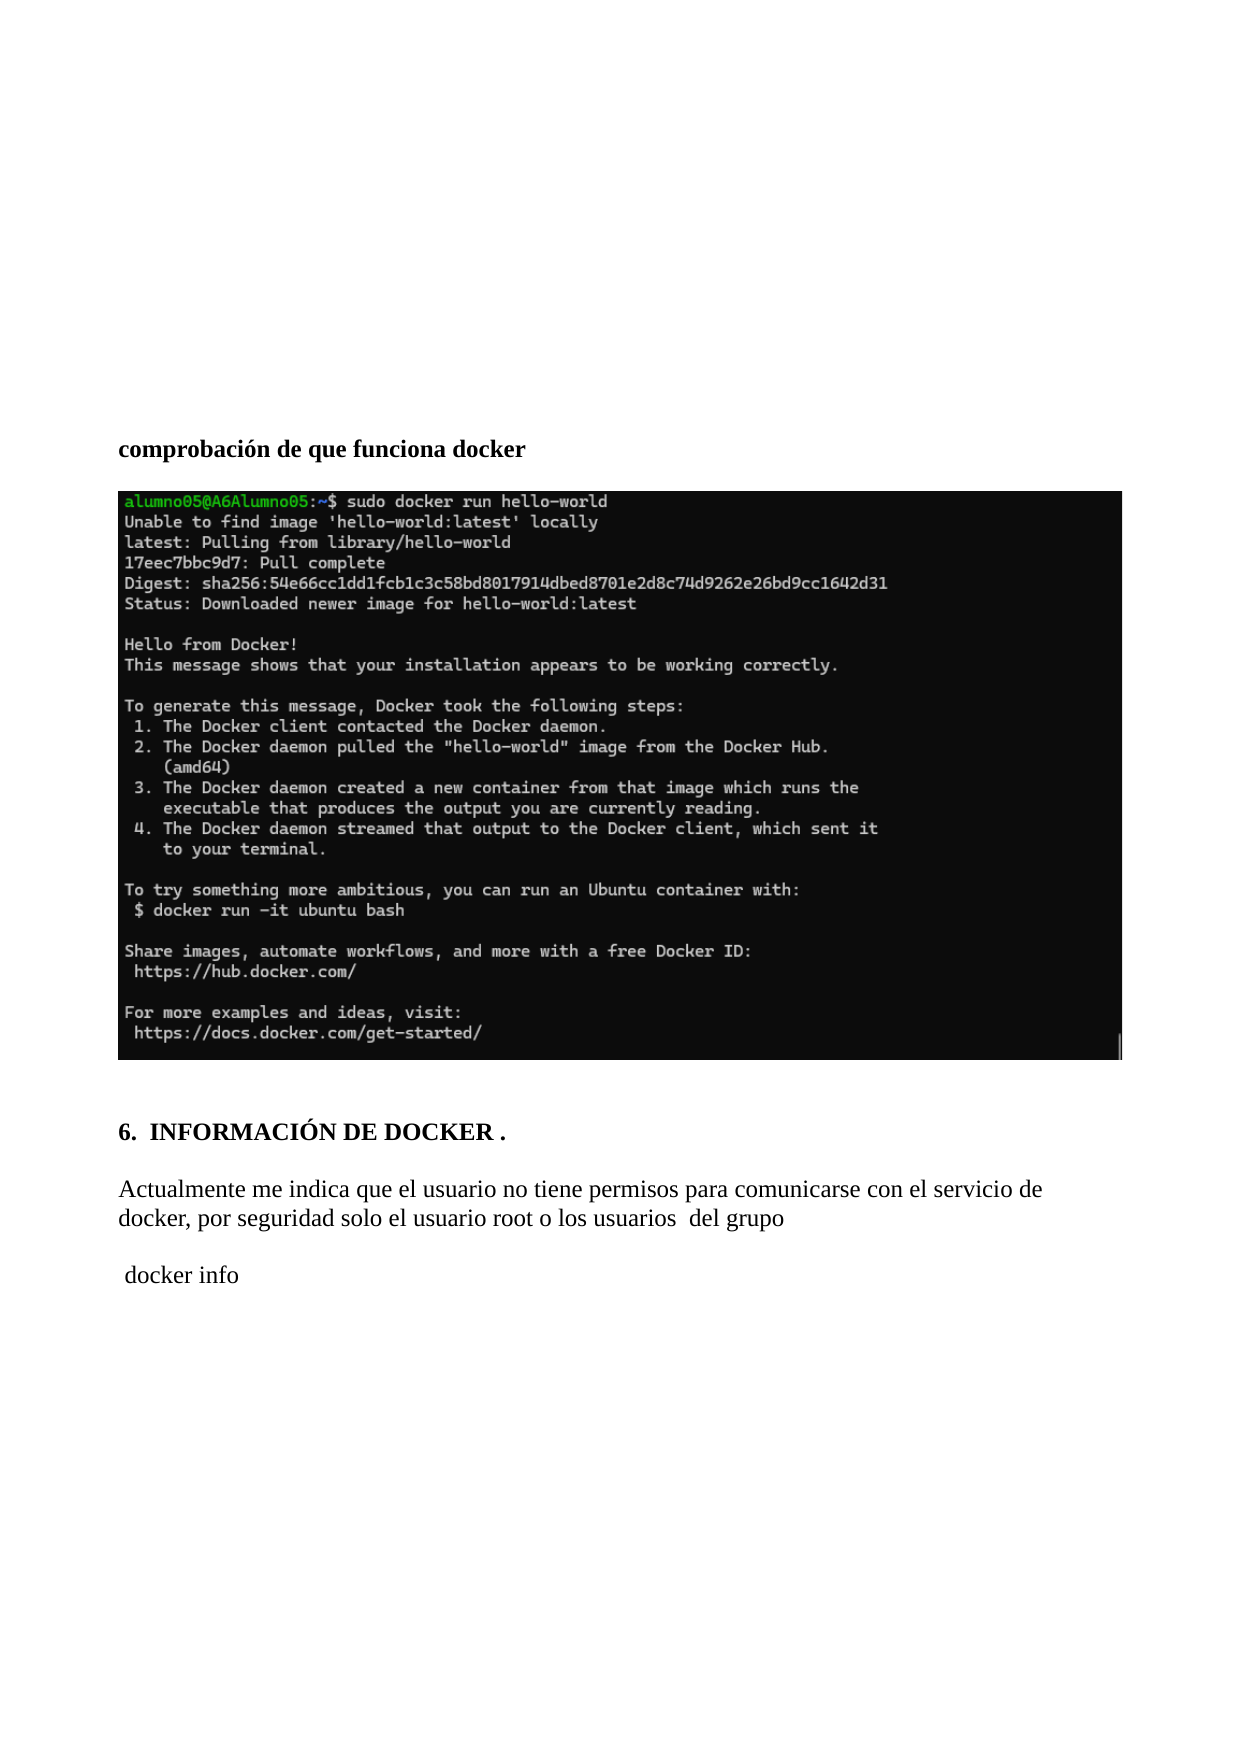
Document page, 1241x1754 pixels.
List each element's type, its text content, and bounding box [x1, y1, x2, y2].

text Actualmente me indica que el usuario no tiene permisos para comunicarse con el servicio de docker, por seguridad solo el usuario root o los usuarios del grupo [118, 1174, 1122, 1232]
picture [118, 491, 1123, 1060]
text comprobación de que funciona docker [118, 434, 1122, 463]
text 6. INFORMACIÓN DE DOCKER . [118, 1117, 1122, 1146]
text docker info [118, 1261, 1122, 1289]
